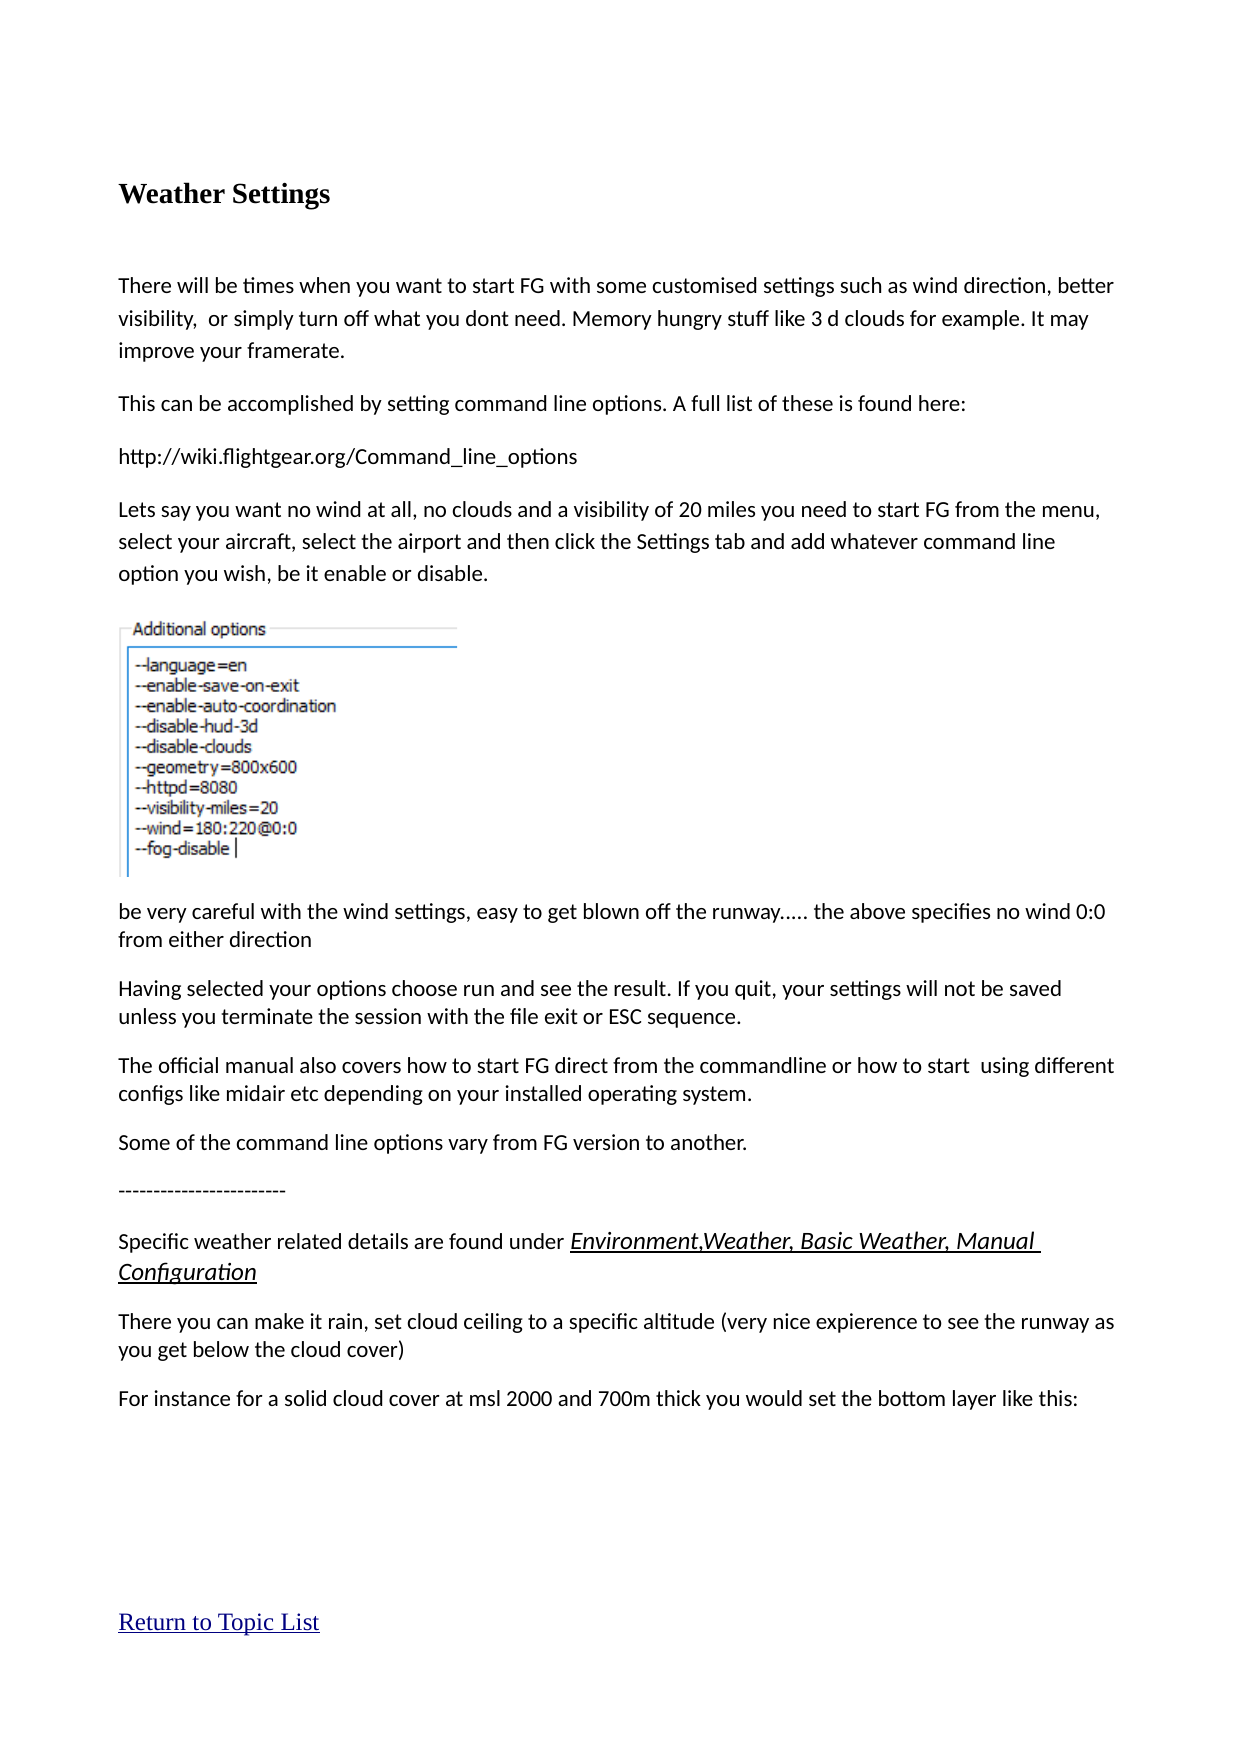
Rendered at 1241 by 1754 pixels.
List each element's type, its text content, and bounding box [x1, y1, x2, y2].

text ------------------------ [118, 1177, 1122, 1205]
text Lets say you want no wind at all, no clouds and a visibility of 20 miles you need to start FG from the menu, select your aircraft, select the airport and then click the Settings tab and add whatever command line option you wish, be it enable or disable. [118, 495, 1122, 587]
text Specific weather related details are found under Environment,Weather, Basic Weather, Manual Configuration [118, 1226, 1122, 1287]
text be very careful with the wind settings, easy to get blown off the runway..... the above specifies no wind 0:0 from either direction [118, 897, 1122, 953]
text Weather Settings [118, 176, 1122, 210]
text The official manual also covers how to start FG direct from the commandline or how to start using different configs like midair etc depending on your installed operating system. [118, 1051, 1122, 1107]
text There will be times when you want to start FG with some customised settings such as wind direction, better visibility, or simply turn off what you dont need. Memory hungry stuff like 3 d clouds for example. It may improve your framerate. [118, 271, 1122, 364]
text There you can make it rain, set cloud ceiling to a specific altitude (very nice expierence to see the runway as you get below the cloud cover) [118, 1307, 1122, 1363]
text For instance for a solid cloud cover at msl 2000 and 700m thick you would set the bottom layer like this: [118, 1384, 1122, 1412]
text http://wiki.flightgear.org/Command_line_options [118, 442, 1122, 470]
text This can be accomplished by setting command line options. A full list of these is found here: [118, 389, 1122, 417]
text Having selected your options choose run and see the result. If you quit, your settings will not be saved unless you terminate the session with the file exit or ESC sequence. [118, 974, 1122, 1030]
text Some of the command line options vary from FG version to another. [118, 1128, 1122, 1156]
